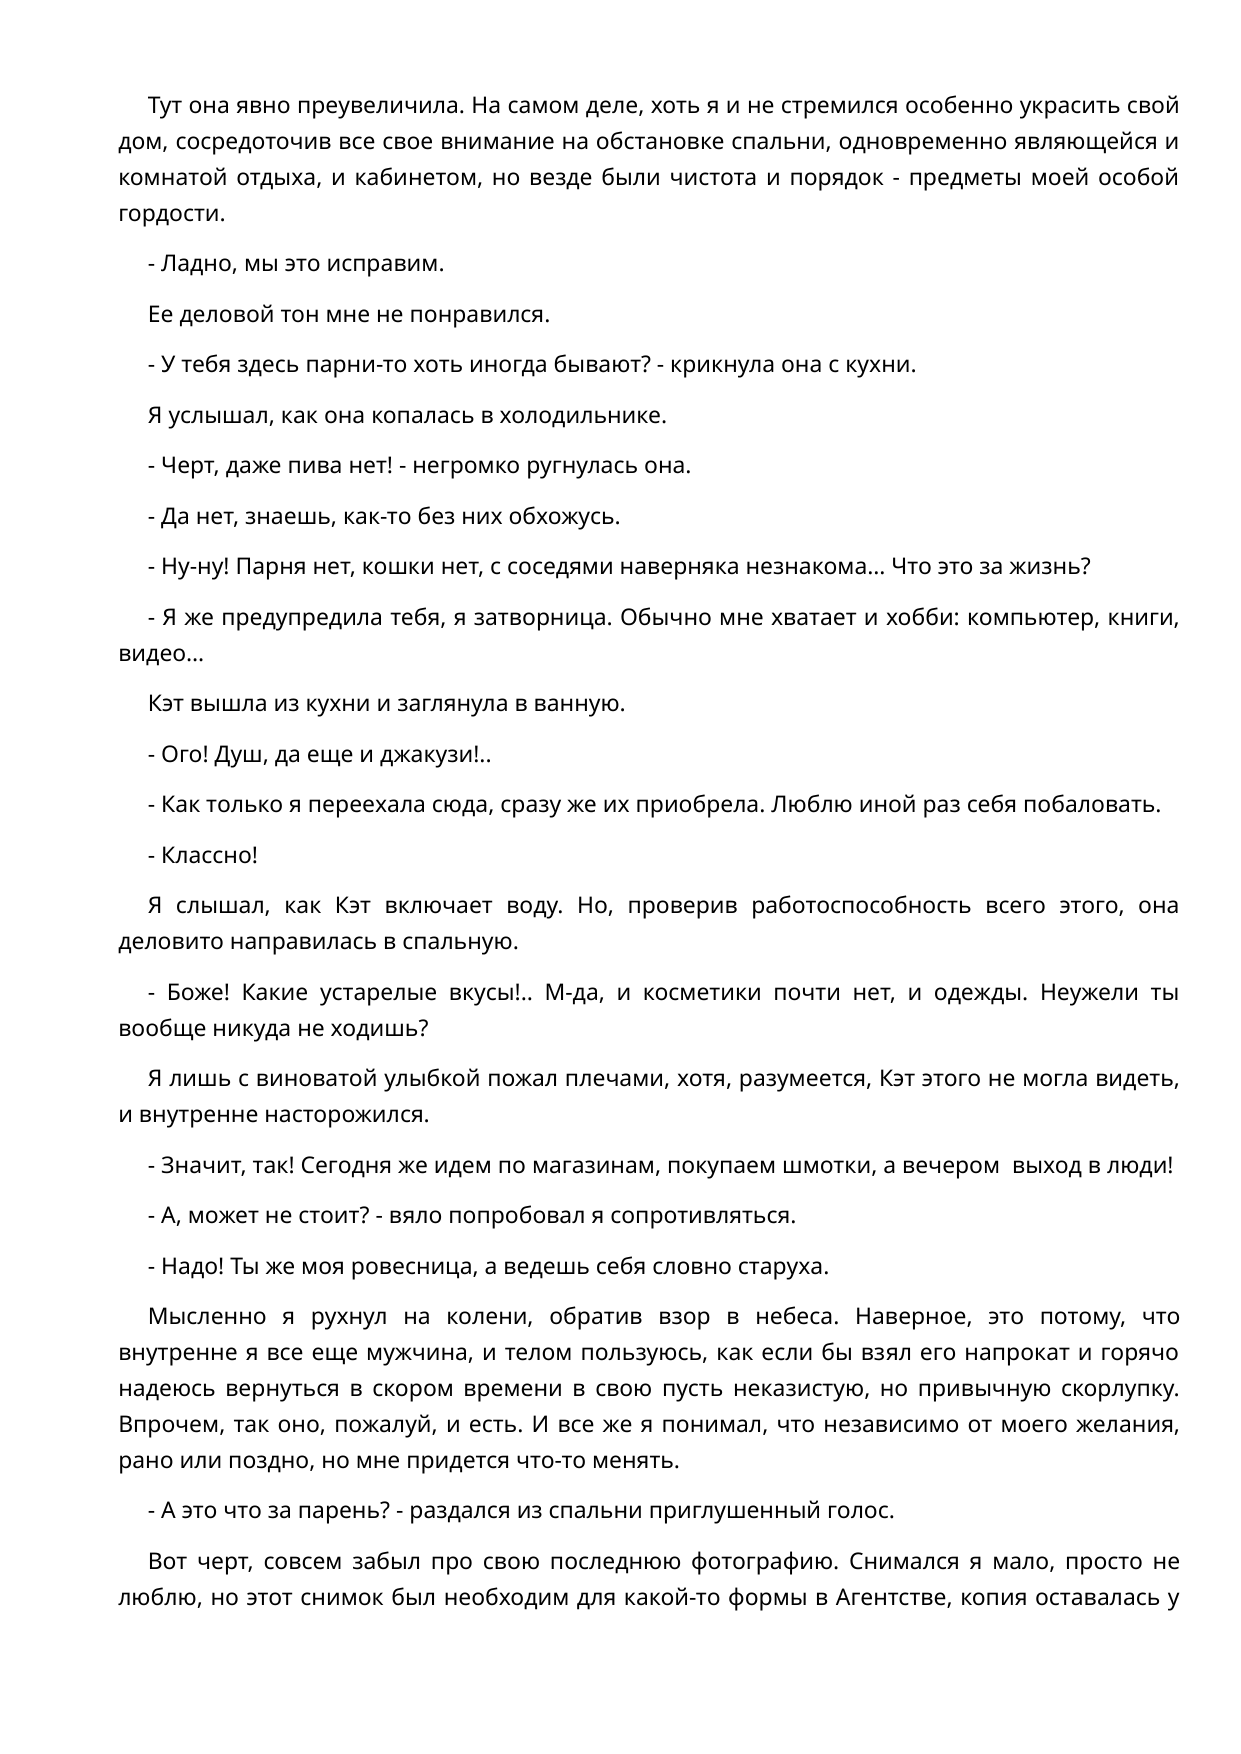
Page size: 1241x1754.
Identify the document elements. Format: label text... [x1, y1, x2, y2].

text Я услышал, как она копалась в холодильнике. [118, 398, 1181, 430]
text - А, может не стоит? - вяло попробовал я сопротивляться. [118, 1199, 1181, 1230]
text - Ого! Душ, да еще и джакузи!.. [118, 738, 1181, 769]
text Кэт вышла из кухни и заглянула в ванную. [118, 687, 1181, 718]
text - Да нет, знаешь, как-то без них обхожусь. [118, 499, 1181, 531]
text - У тебя здесь парни-то хоть иногда бывают? - крикнула она с кухни. [118, 348, 1181, 379]
text - Как только я переехала сюда, сразу же их приобрела. Люблю иной раз себя побаловать. [118, 788, 1181, 819]
text Я слышал, как Кэт включает воду. Но, проверив работоспособность всего этого, она деловито направилась в спальную. [118, 889, 1181, 956]
text - Значит, так! Сегодня же идем по магазинам, покупаем шмотки, а вечером выход в люди! [118, 1148, 1181, 1180]
text Мысленно я рухнул на колени, обратив взор в небеса. Наверное, это потому, что внутренне я все еще мужчина, и телом пользуюсь, как если бы взял его напрокат и горячо надеюсь вернуться в скором времени в свою пусть неказистую, но привычную скорлупку. Впрочем, так оно, пожалуй, и есть. И все же я понимал, что независимо от моего желания, рано или поздно, но мне придется что-то менять. [118, 1300, 1181, 1475]
text - Ладно, мы это исправим. [118, 247, 1181, 278]
text Ее деловой тон мне не понравился. [118, 297, 1181, 329]
text - Боже! Какие устарелые вкусы!.. М-да, и косметики почти нет, и одежды. Неужели ты вообще никуда не ходишь? [118, 976, 1181, 1043]
text Вот черт, совсем забыл про свою последнюю фотографию. Снимался я мало, просто не люблю, но этот снимок был необходим для какой-то формы в Агентстве, копия оставалась у [118, 1545, 1181, 1612]
text - Черт, даже пива нет! - негромко ругнулась она. [118, 449, 1181, 480]
text - Надо! Ты же моя ровесница, а ведешь себя словно старуха. [118, 1249, 1181, 1281]
text - Я же предупредила тебя, я затворница. Обычно мне хватает и хобби: компьютер, книги, видео… [118, 601, 1181, 668]
text Я лишь с виноватой улыбкой пожал плечами, хотя, разумеется, Кэт этого не могла видеть, и внутренне насторожился. [118, 1062, 1181, 1129]
text - Ну-ну! Парня нет, кошки нет, с соседями наверняка незнакома… Что это за жизнь? [118, 550, 1181, 581]
text - Классно! [118, 839, 1181, 870]
text - А это что за парень? - раздался из спальни приглушенный голос. [118, 1494, 1181, 1526]
text Тут она явно преувеличила. На самом деле, хоть я и не стремился особенно украсить свой дом, сосредоточив все свое внимание на обстановке спальни, одновременно являющейся и комнатой отдыха, и кабинетом, но везде были чистота и порядок - предметы моей особой гордости. [118, 89, 1181, 228]
